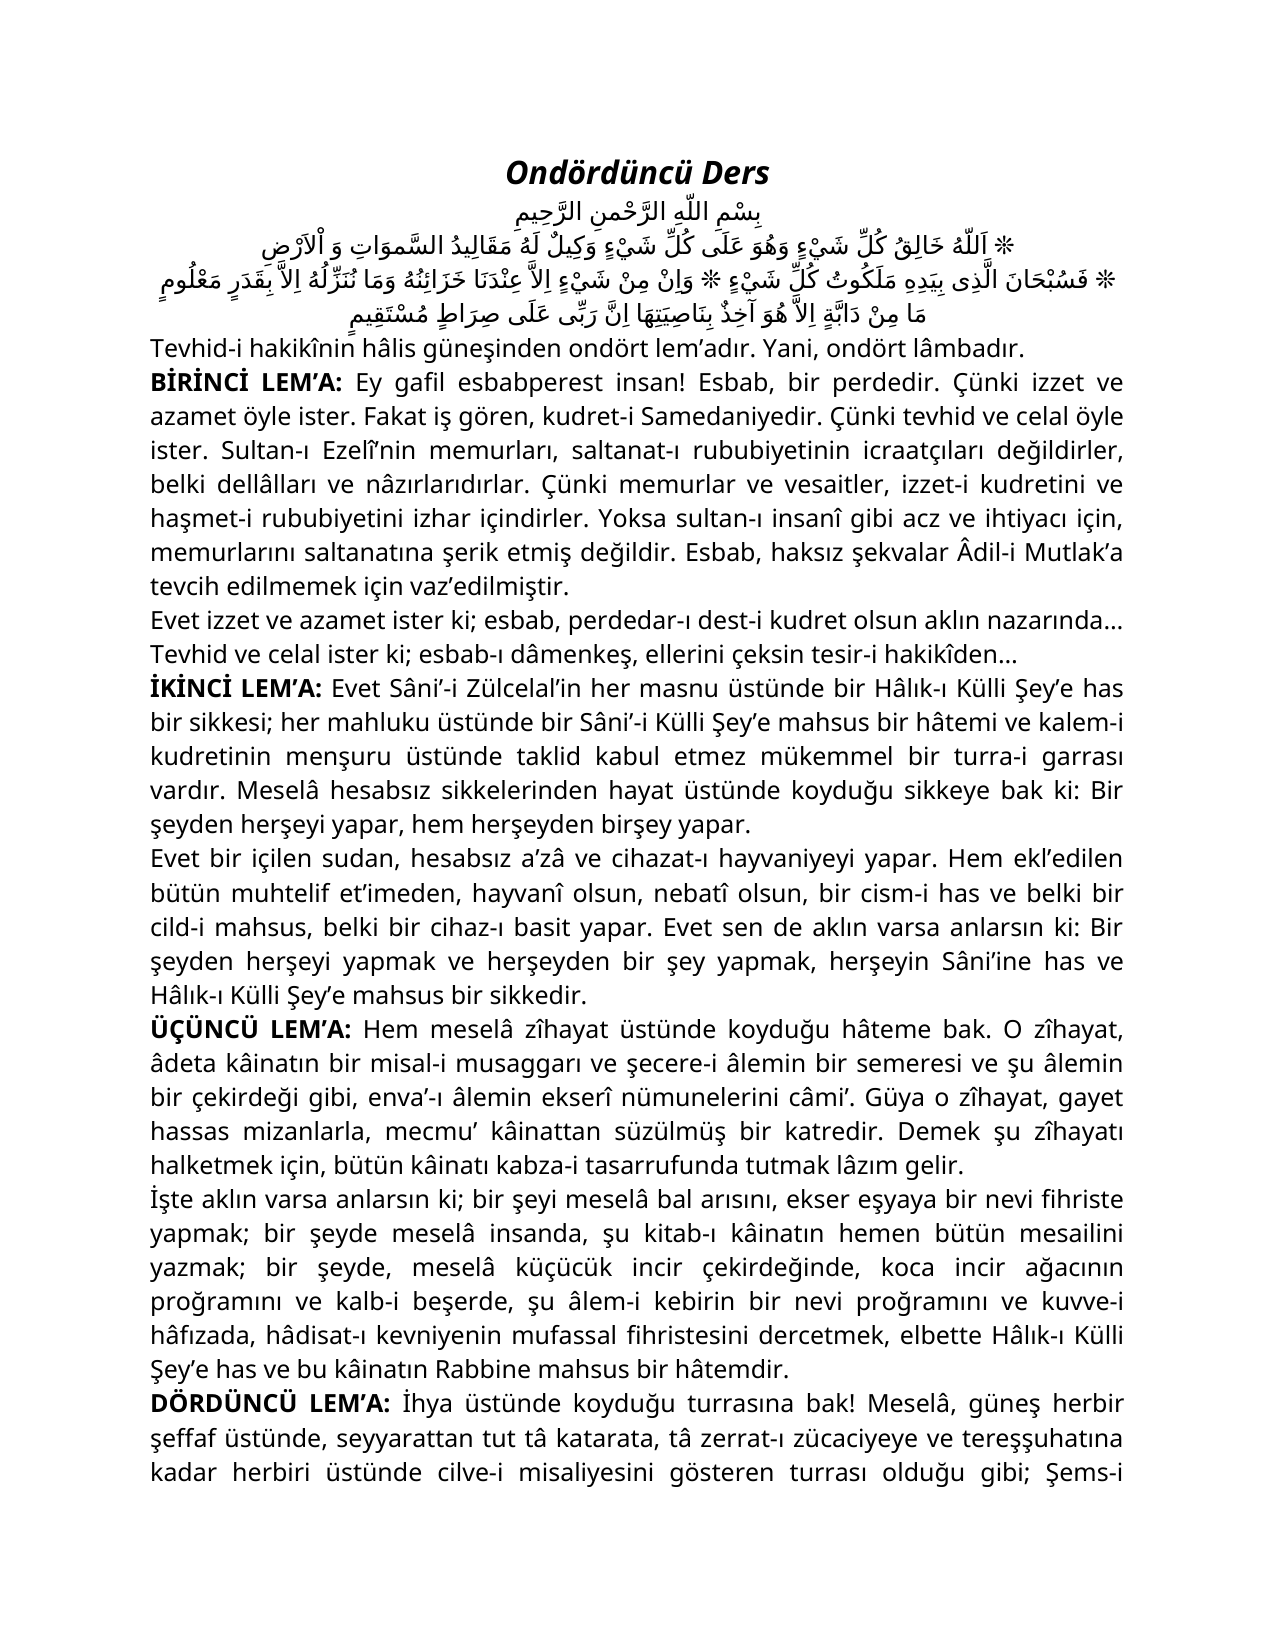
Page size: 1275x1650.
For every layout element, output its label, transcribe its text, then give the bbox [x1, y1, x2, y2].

text İKİNCİ LEM’A: Evet Sâni’-i Zülcelal’in her masnu üstünde bir Hâlık-ı Külli Şey’e has bir sikkesi; her mahluku üstünde bir Sâni’-i Külli Şey’e mahsus bir hâtemi ve kalem-i kudretinin menşuru üstünde taklid kabul etmez mükemmel bir turra-i garrası vardır. Meselâ hesabsız sikkelerinden hayat üstünde koyduğu sikkeye bak ki: Bir şeyden herşeyi yapar, hem herşeyden birşey yapar. [150, 671, 1125, 841]
subtitle Ondördüncü Ders [150, 150, 1125, 194]
text DÖRDÜNCÜ LEM’A: İhya üstünde koyduğu turrasına bak! Meselâ, güneş herbir şeffaf üstünde, seyyarattan tut tâ katarata, tâ zerrat-ı zücaciyeye ve tereşşuhatına kadar herbiri üstünde cilve-i misaliyesini gösteren turrası olduğu gibi; Şems-i [150, 1386, 1125, 1488]
text اَللّهُ خَالِقُ كُلِّ شَيْءٍ وَهُوَ عَلَى كُلِّ شَيْءٍ وَكِيلٌ لَهُ مَقَالِيدُ السَّموَاتِ وَ اْلاَرْضِ ❊ [150, 228, 1125, 262]
text Evet izzet ve azamet ister ki; esbab, perdedar-ı dest-i kudret olsun aklın nazarında… Tevhid ve celal ister ki; esbab-ı dâmenkeş, ellerini çeksin tesir-i hakikîden… [150, 603, 1125, 671]
text ÜÇÜNCÜ LEM’A: Hem meselâ zîhayat üstünde koyduğu hâteme bak. O zîhayat, âdeta kâinatın bir misal-i musaggarı ve şecere-i âlemin bir semeresi ve şu âlemin bir çekirdeği gibi, enva’-ı âlemin ekserî nümunelerini câmi’. Güya o zîhayat, gayet hassas mizanlarla, mecmu’ kâinattan süzülmüş bir katredir. Demek şu zîhayatı halketmek için, bütün kâinatı kabza-i tasarrufunda tutmak lâzım gelir. [150, 1011, 1125, 1182]
text Tevhid-i hakikînin hâlis güneşinden ondört lem’adır. Yani, ondört lâmbadır. [150, 330, 1125, 364]
text İşte aklın varsa anlarsın ki; bir şeyi meselâ bal arısını, ekser eşyaya bir nevi fihriste yapmak; bir şeyde meselâ insanda, şu kitab-ı kâinatın hemen bütün mesailini yazmak; bir şeyde, meselâ küçücük incir çekirdeğinde, koca incir ağacının proğramını ve kalb-i beşerde, şu âlem-i kebirin bir nevi proğramını ve kuvve-i hâfızada, hâdisat-ı kevniyenin mufassal fihristesini dercetmek, elbette Hâlık-ı Külli Şey’e has ve bu kâinatın Rabbine mahsus bir hâtemdir. [150, 1182, 1125, 1386]
text Evet bir içilen sudan, hesabsız a’zâ ve cihazat-ı hayvaniyeyi yapar. Hem ekl’edilen bütün muhtelif et’imeden, hayvanî olsun, nebatî olsun, bir cism-i has ve belki bir cild-i mahsus, belki bir cihaz-ı basit yapar. Evet sen de aklın varsa anlarsın ki: Bir şeyden herşeyi yapmak ve herşeyden bir şey yapmak, herşeyin Sâni’ine has ve Hâlık-ı Külli Şey’e mahsus bir sikkedir. [150, 841, 1125, 1011]
text فَسُبْحَانَ الَّذِى بِيَدِهِ مَلَكُوتُ كُلِّ شَيْءٍ ❊ وَاِنْ مِنْ شَيْءٍ اِلاَّ عِنْدَنَا خَزَائِنُهُ وَمَا نُنَزِّلُهُ اِلاَّ بِقَدَرٍ مَعْلُومٍ ❊ [150, 262, 1125, 296]
text مَا مِنْ دَابَّةٍ اِلاَّ هُوَ آخِذٌ بِنَاصِيَتِهَا اِنَّ رَبِّى عَلَى صِرَاطٍ مُسْتَقِيمٍ [150, 296, 1125, 330]
text بِسْمِ اللّهِ الرَّحْمنِ الرَّحِيمِ [150, 194, 1125, 228]
text BİRİNCİ LEM’A: Ey gafil esbabperest insan! Esbab, bir perdedir. Çünki izzet ve azamet öyle ister. Fakat iş gören, kudret-i Samedaniyedir. Çünki tevhid ve celal öyle ister. Sultan-ı Ezelî’nin memurları, saltanat-ı rububiyetinin icraatçıları değildirler, belki dellâlları ve nâzırlarıdırlar. Çünki memurlar ve vesaitler, izzet-i kudretini ve haşmet-i rububiyetini izhar içindirler. Yoksa sultan-ı insanî gibi acz ve ihtiyacı için, memurlarını saltanatına şerik etmiş değildir. Esbab, haksız şekvalar Âdil-i Mutlak’a tevcih edilmemek için vaz’edilmiştir. [150, 364, 1125, 603]
